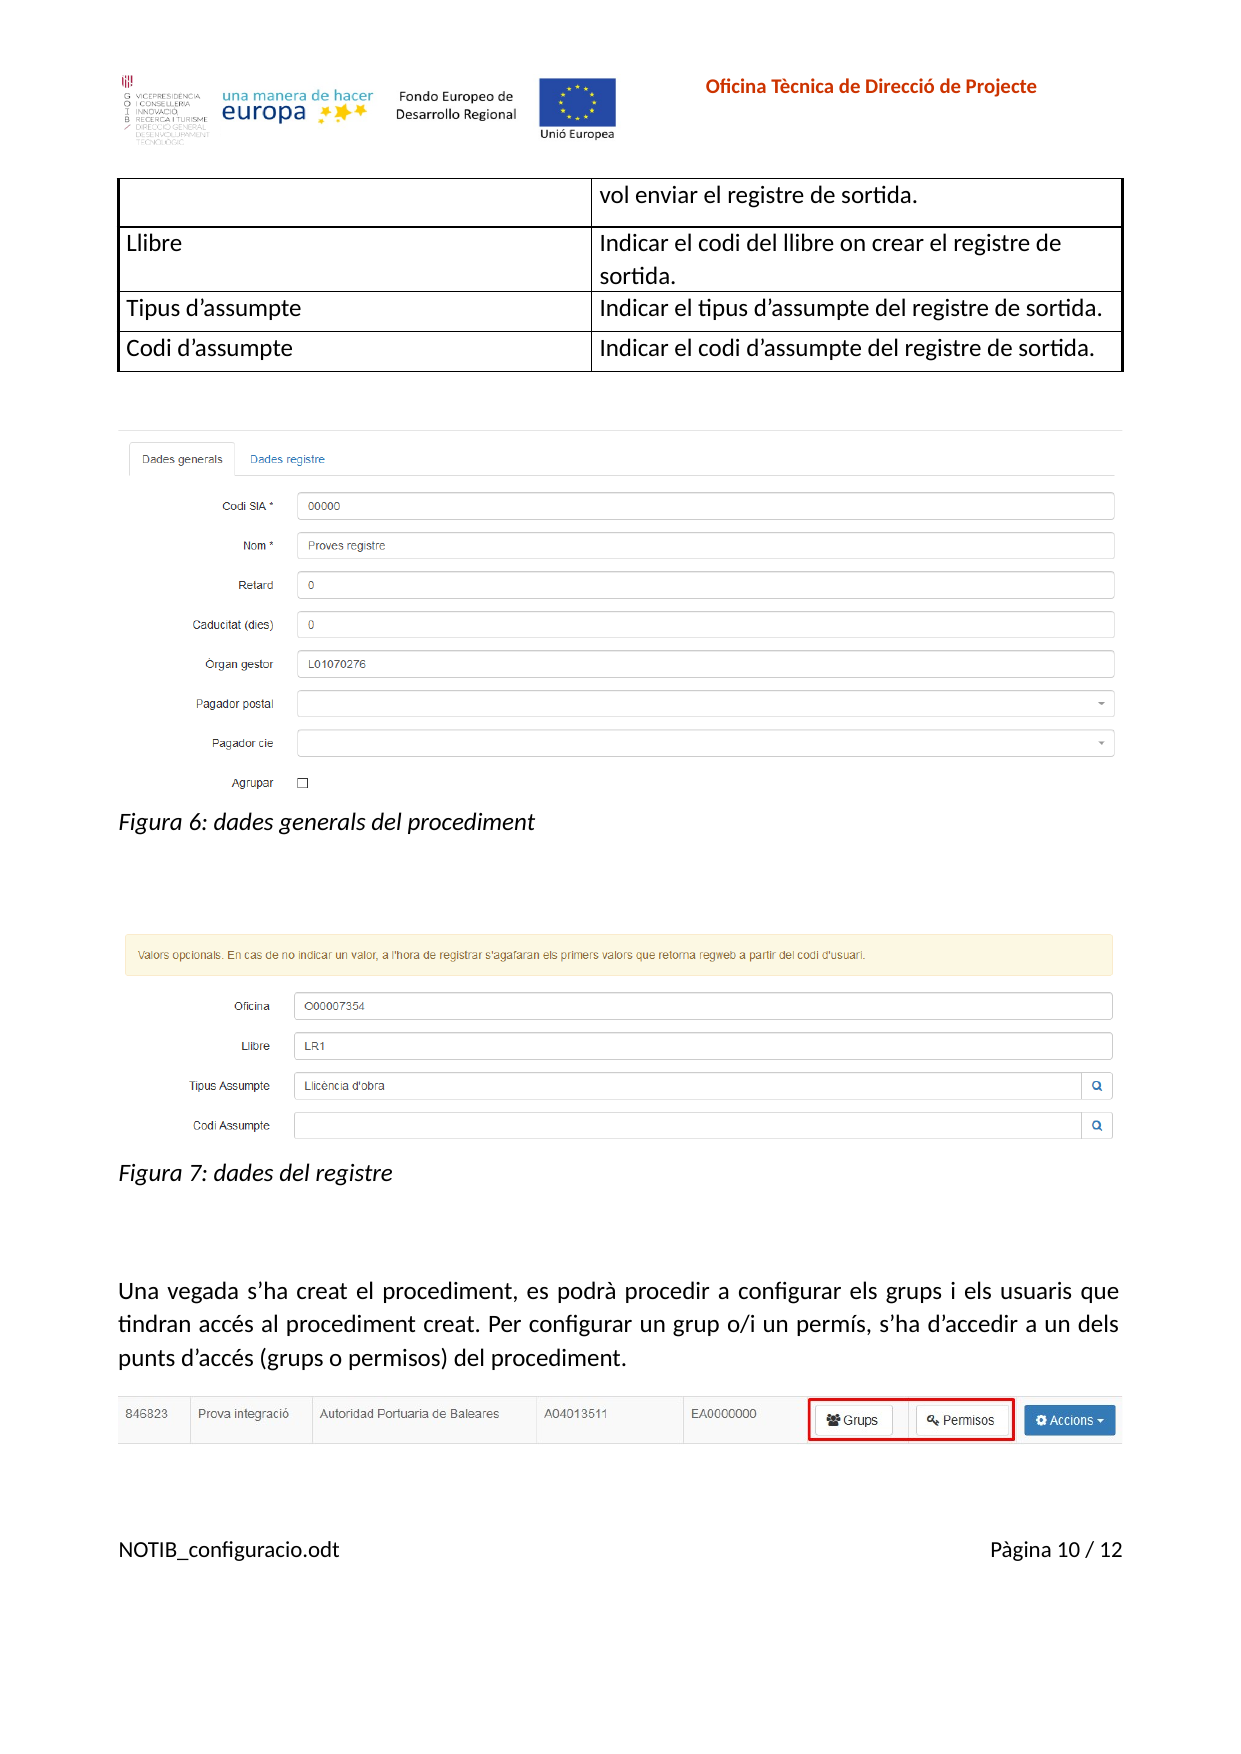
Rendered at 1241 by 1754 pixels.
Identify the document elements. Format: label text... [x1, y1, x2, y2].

table_cell Tipus d’assumpte [120, 292, 591, 331]
table_cell Indicar el tipus d’assumpte del registre de sortida. [592, 292, 1121, 331]
picture [118, 1396, 1123, 1445]
text Figura 7: dades del registre [118, 1151, 1122, 1187]
picture [118, 73, 213, 147]
text Una vegada s’ha creat el procediment, es podrà procedir a configurar els grups i els usuaris que tindran accés al procediment creat. Per configurar un grup o/i un permís, s’ha d’accedir a un dels punts d’accés (grups o permisos) del procediment. [118, 1275, 1121, 1373]
picture [118, 918, 1123, 1151]
text Figura 6: dades generals del procediment [118, 800, 1122, 837]
table_cell Llibre [120, 228, 591, 291]
table_cell Indicar el codi del llibre on crear el registre de sortida. [592, 228, 1121, 291]
table_header vol enviar el registre de sortida. [592, 179, 1121, 226]
picture [118, 429, 1123, 800]
picture [219, 73, 621, 147]
table_cell Indicar el codi d’assumpte del registre de sortida. [592, 332, 1121, 371]
table_cell Codi d’assumpte [120, 332, 591, 371]
table_header [120, 179, 591, 226]
